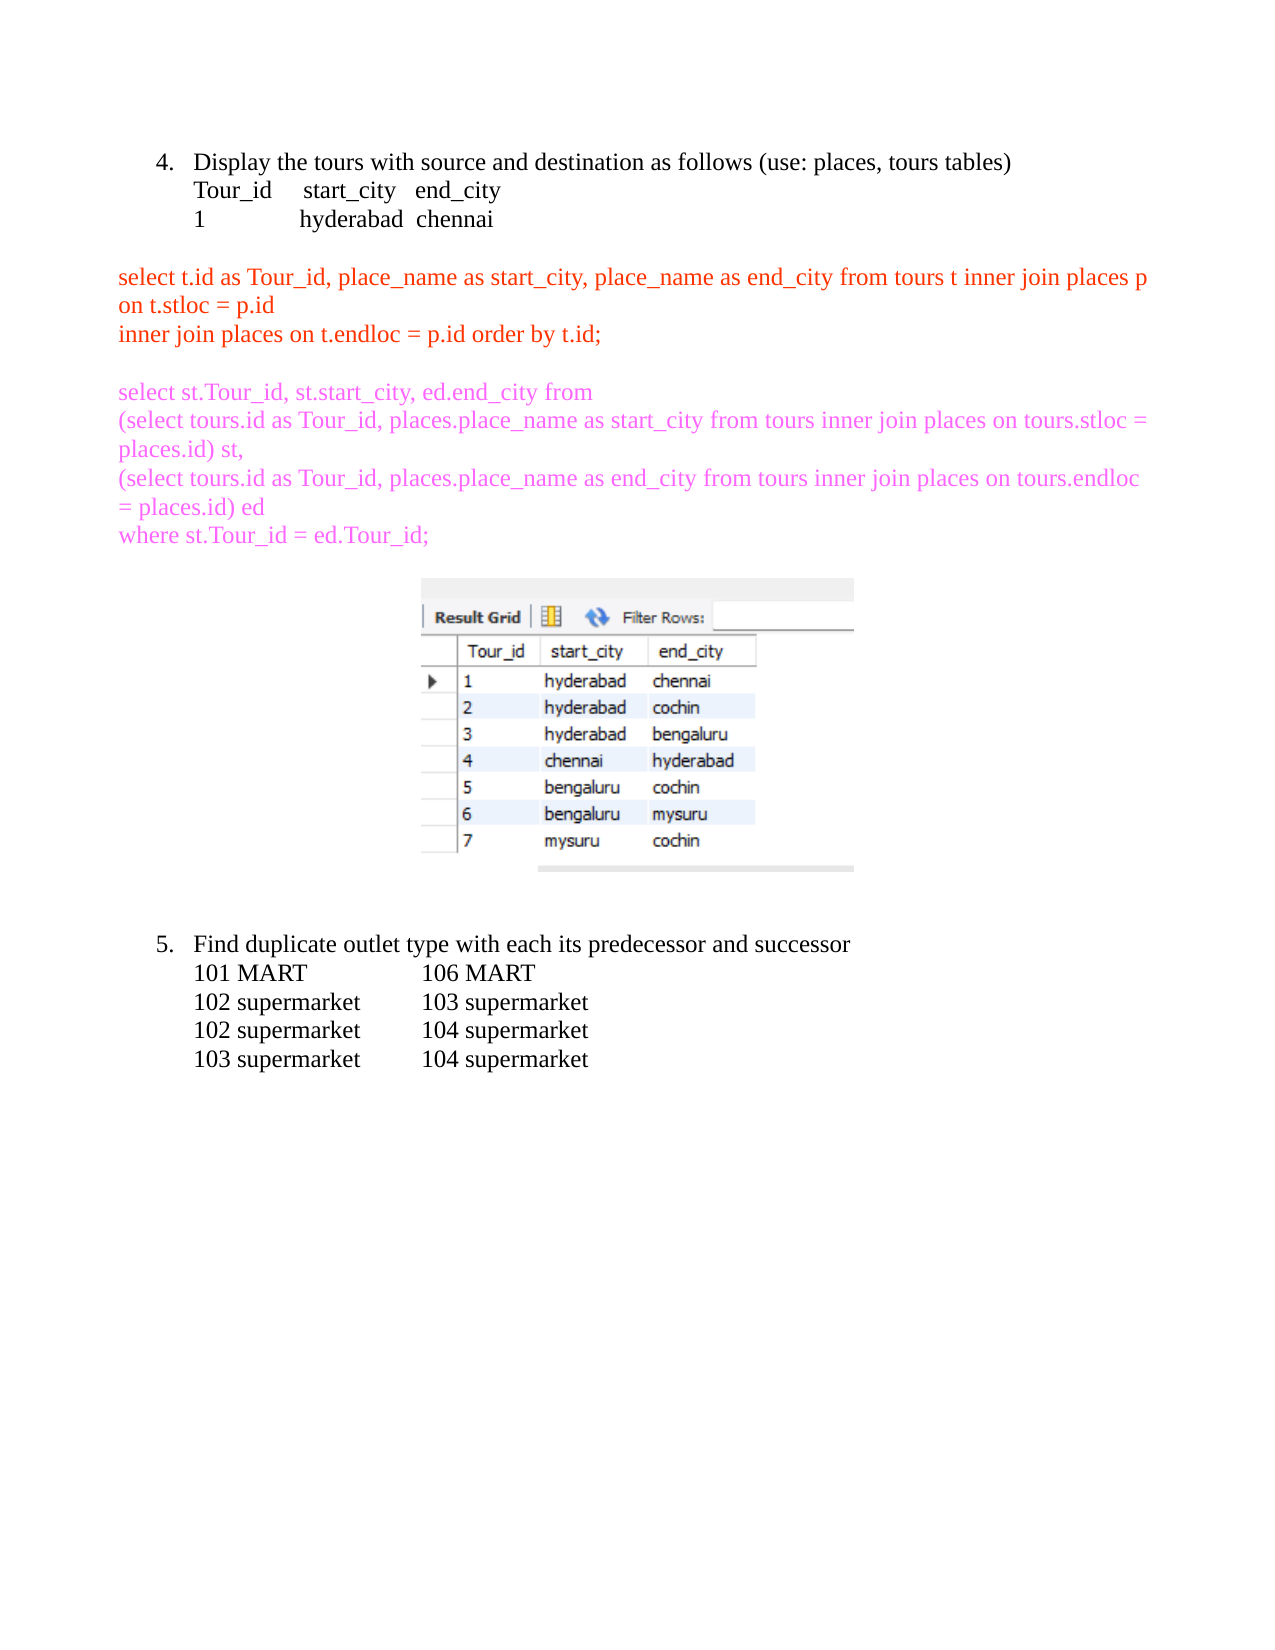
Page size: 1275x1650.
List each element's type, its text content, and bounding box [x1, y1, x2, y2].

list 103 supermarket 104 supermarket [156, 1044, 1157, 1073]
text select st.Tour_id, st.start_city, ed.end_city from (select tours.id as Tour_id, places.place_name as start_city from tours inner join places on tours.stloc = places.id) st, (select tours.id as Tour_id, places.place_name as end_city from tours inner join places on tours.endloc = places.id) ed where st.Tour_id = ed.Tour_id; [118, 377, 1157, 549]
picture [421, 578, 854, 872]
list 1 hyderabad chennai [156, 204, 1157, 233]
list Display the tours with source and destination as follows (use: places, tours tables) [156, 147, 1157, 176]
list Find duplicate outlet type with each its predecessor and successor [156, 929, 1157, 958]
text select t.id as Tour_id, place_name as start_city, place_name as end_city from tours t inner join places p on t.stloc = p.id inner join places on t.endloc = p.id order by t.id; [118, 262, 1157, 348]
list Tour_id start_city end_city [156, 176, 1157, 204]
list 102 supermarket 104 supermarket [156, 1016, 1157, 1044]
list 102 supermarket 103 supermarket [156, 987, 1157, 1016]
list 101 MART 106 MART [156, 958, 1157, 987]
